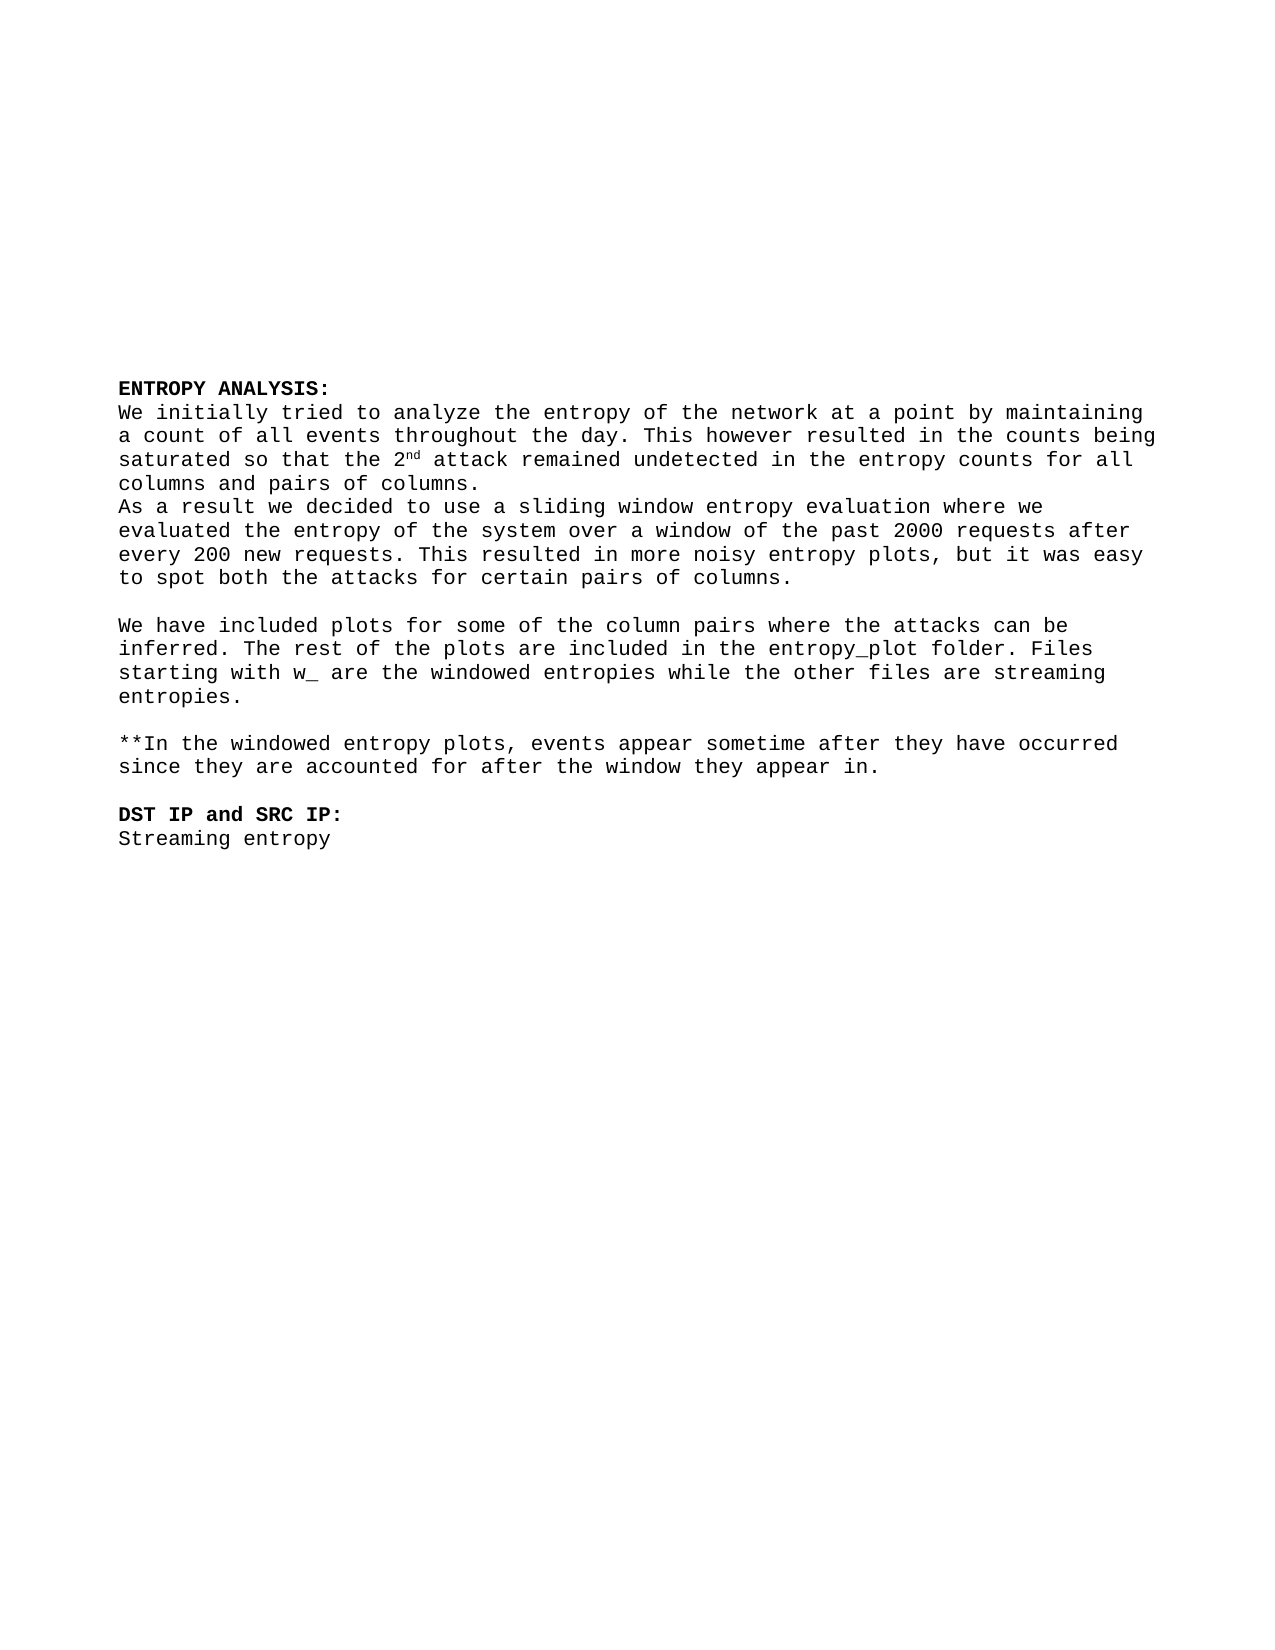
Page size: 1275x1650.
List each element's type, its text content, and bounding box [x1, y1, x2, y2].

text As a result we decided to use a sliding window entropy evaluation where we evaluated the entropy of the system over a window of the past 2000 requests after every 200 new requests. This resulted in more noisy entropy plots, but it was easy to spot both the attacks for certain pairs of columns. [118, 496, 1157, 591]
text **In the windowed entropy plots, events appear sometime after they have occurred since they are accounted for after the window they appear in. [118, 733, 1157, 780]
text We initially tried to analyze the entropy of the network at a point by maintaining a count of all events throughout the day. This however resulted in the counts being saturated so that the 2nd attack remained undetected in the entropy counts for all columns and pairs of columns. [118, 402, 1157, 496]
text We have included plots for some of the column pairs where the attacks can be inferred. The rest of the plots are included in the entropy_plot folder. Files starting with w_ are the windowed entropies while the other files are streaming entropies. [118, 615, 1157, 709]
text Streaming entropy [118, 827, 1157, 851]
text ENTROPY ANALYSIS: [118, 378, 1157, 402]
text DST IP and SRC IP: [118, 804, 1157, 827]
